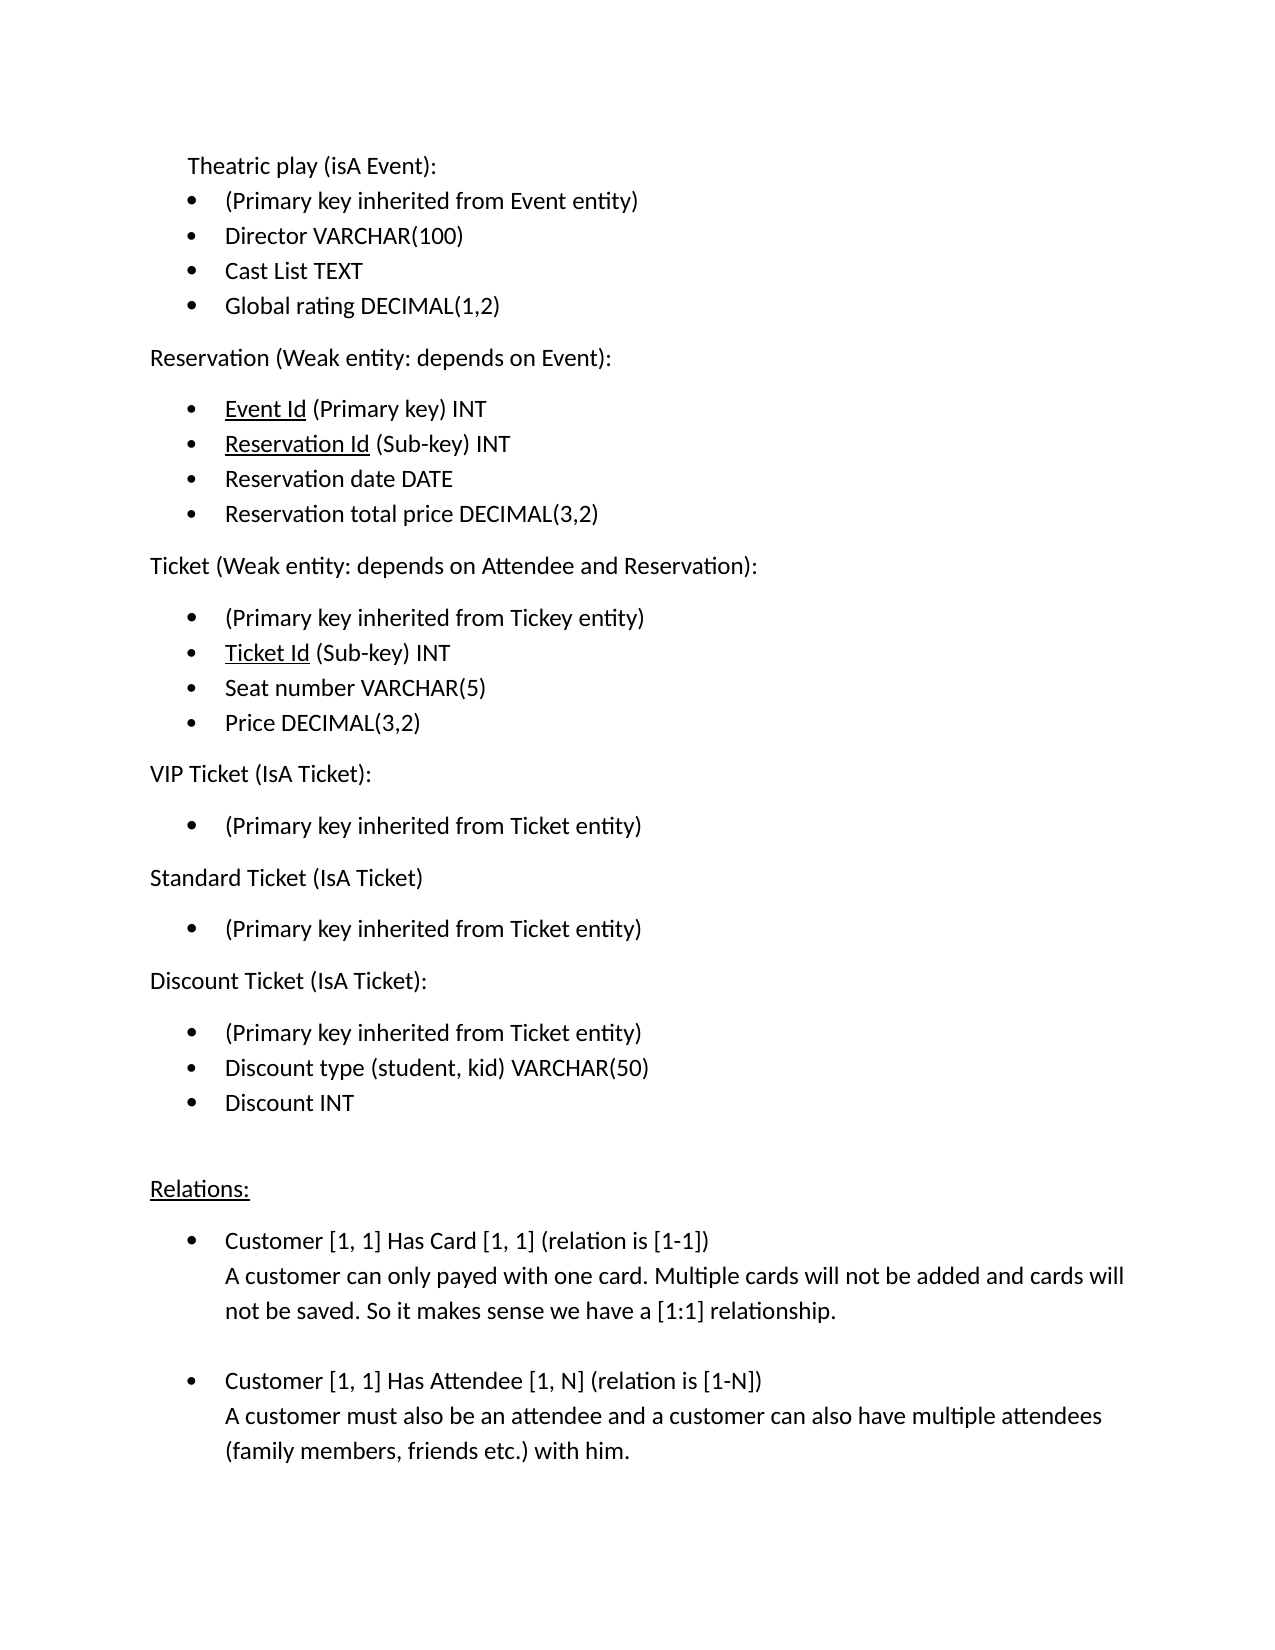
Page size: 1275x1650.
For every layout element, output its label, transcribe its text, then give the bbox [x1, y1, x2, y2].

list Cast List TEXT [187, 255, 1125, 286]
list Price DECIMAL(3,2) [187, 707, 1125, 737]
text VIP Ticket (IsA Ticket): [150, 758, 1125, 789]
text A customer must also be an attendee and a customer can also have multiple attendees (family members, friends etc.) with him. [225, 1400, 1125, 1466]
list Discount type (student, kid) VARCHAR(50) [187, 1052, 1125, 1082]
list (Primary key inherited from Ticket entity) [187, 913, 1125, 944]
list Discount INT [187, 1087, 1125, 1117]
list Event Id (Primary key) INT [187, 393, 1125, 424]
list (Primary key inherited from Event entity) [187, 185, 1125, 216]
text Theatric play (isA Event): [187, 150, 1125, 181]
list Ticket Id (Sub-key) INT [187, 637, 1125, 667]
list Reservation date DATE [187, 463, 1125, 494]
text Standard Ticket (IsA Ticket) [150, 862, 1125, 892]
list Customer [1, 1] Has Card [1, 1] (relation is [1-1]) [187, 1225, 1125, 1256]
list Director VARCHAR(100) [187, 220, 1125, 251]
list Seat number VARCHAR(5) [187, 672, 1125, 702]
list Global rating DECIMAL(1,2) [187, 290, 1125, 321]
text Discount Ticket (IsA Ticket): [150, 965, 1125, 996]
text Relations: [150, 1173, 1125, 1204]
text Ticket (Weak entity: depends on Attendee and Reservation): [150, 550, 1125, 581]
list Customer [1, 1] Has Attendee [1, N] (relation is [1-N]) [187, 1365, 1125, 1396]
list (Primary key inherited from Ticket entity) [187, 810, 1125, 841]
list (Primary key inherited from Tickey entity) [187, 602, 1125, 632]
text Reservation (Weak entity: depends on Event): [150, 342, 1125, 372]
list Reservation Id (Sub-key) INT [187, 428, 1125, 459]
list (Primary key inherited from Ticket entity) [187, 1017, 1125, 1047]
text A customer can only payed with one card. Multiple cards will not be added and cards will not be saved. So it makes sense we have a [1:1] relationship. [225, 1260, 1125, 1326]
list Reservation total price DECIMAL(3,2) [187, 498, 1125, 529]
